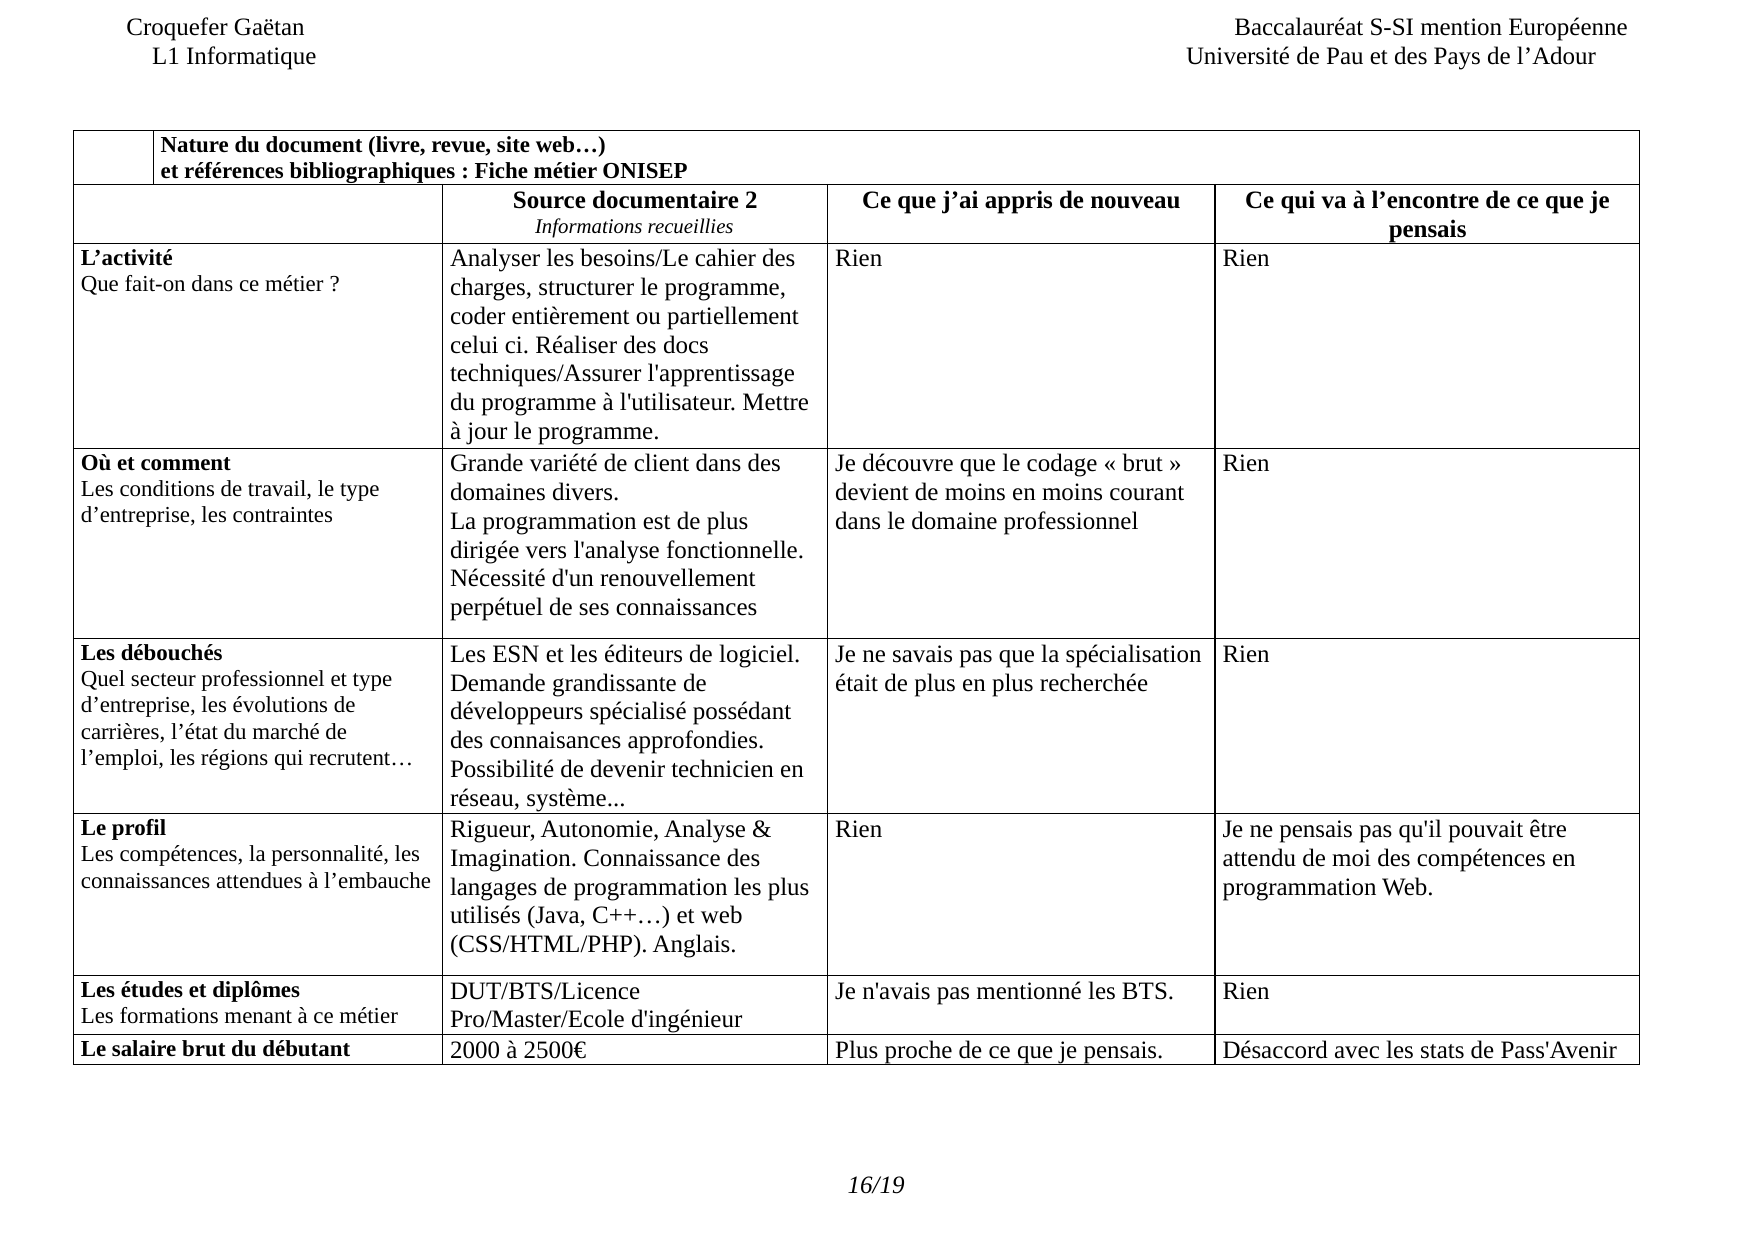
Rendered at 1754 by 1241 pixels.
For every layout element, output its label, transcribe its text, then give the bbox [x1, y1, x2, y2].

table_cell Le profil Les compétences, la personnalité, les connaissances attendues à l’embauche [74, 814, 442, 975]
table_cell Où et comment Les conditions de travail, le type d’entreprise, les contraintes [74, 449, 442, 638]
table_cell Source documentaire 2 Informations recueillies [443, 185, 827, 242]
table_cell Plus proche de ce que je pensais. [828, 1035, 1214, 1063]
table_cell Grande variété de client dans des domaines divers. La programmation est de plus dirigée vers l'analyse fonctionnelle. Nécessité d'un renouvellement perpétuel de ses connaissances [443, 449, 827, 638]
table_cell Ce que j’ai appris de nouveau [828, 185, 1214, 242]
table_cell Rien [1216, 976, 1639, 1034]
table_cell Je découvre que le codage « brut » devient de moins en moins courant dans le domaine professionnel [828, 449, 1214, 638]
table_cell Les ESN et les éditeurs de logiciel. Demande grandissante de développeurs spécialisé possédant des connaisances approfondies. Possibilité de devenir technicien en réseau, système... [443, 639, 827, 813]
table_cell Ce qui va à l’encontre de ce que je pensais [1216, 185, 1639, 242]
table_cell Je ne pensais pas qu'il pouvait être attendu de moi des compétences en programmation Web. [1216, 814, 1639, 975]
table_cell [74, 185, 442, 242]
table_header Nature du document (livre, revue, site web…) et références bibliographiques : Fiche métier ONISEP [154, 131, 1639, 184]
table_cell Le salaire brut du débutant [74, 1035, 442, 1063]
table_cell Je ne savais pas que la spécialisation était de plus en plus recherchée [828, 639, 1214, 813]
table_cell Les études et diplômes Les formations menant à ce métier [74, 976, 442, 1034]
table_cell Rien [828, 814, 1214, 975]
table_cell Rigueur, Autonomie, Analyse & Imagination. Connaissance des langages de programmation les plus utilisés (Java, C++…) et web (CSS/HTML/PHP). Anglais. [443, 814, 827, 975]
table_cell Analyser les besoins/Le cahier des charges, structurer le programme, coder entièrement ou partiellement celui ci. Réaliser des docs techniques/Assurer l'apprentissage du programme à l'utilisateur. Mettre à jour le programme. [443, 244, 827, 447]
table_cell Les débouchés Quel secteur professionnel et type d’entreprise, les évolutions de carrières, l’état du marché de l’emploi, les régions qui recrutent… [74, 639, 442, 813]
table_cell 2000 à 2500€ [443, 1035, 827, 1063]
table_cell Rien [1216, 639, 1639, 813]
table_cell Rien [828, 244, 1214, 447]
table_cell L’activité Que fait-on dans ce métier ? [74, 244, 442, 447]
table_header [74, 131, 153, 184]
table_cell DUT/BTS/Licence Pro/Master/Ecole d'ingénieur [443, 976, 827, 1034]
table_cell Désaccord avec les stats de Pass'Avenir [1216, 1035, 1639, 1063]
table_cell Rien [1216, 244, 1639, 447]
table_cell Rien [1216, 449, 1639, 638]
table_cell Je n'avais pas mentionné les BTS. [828, 976, 1214, 1034]
